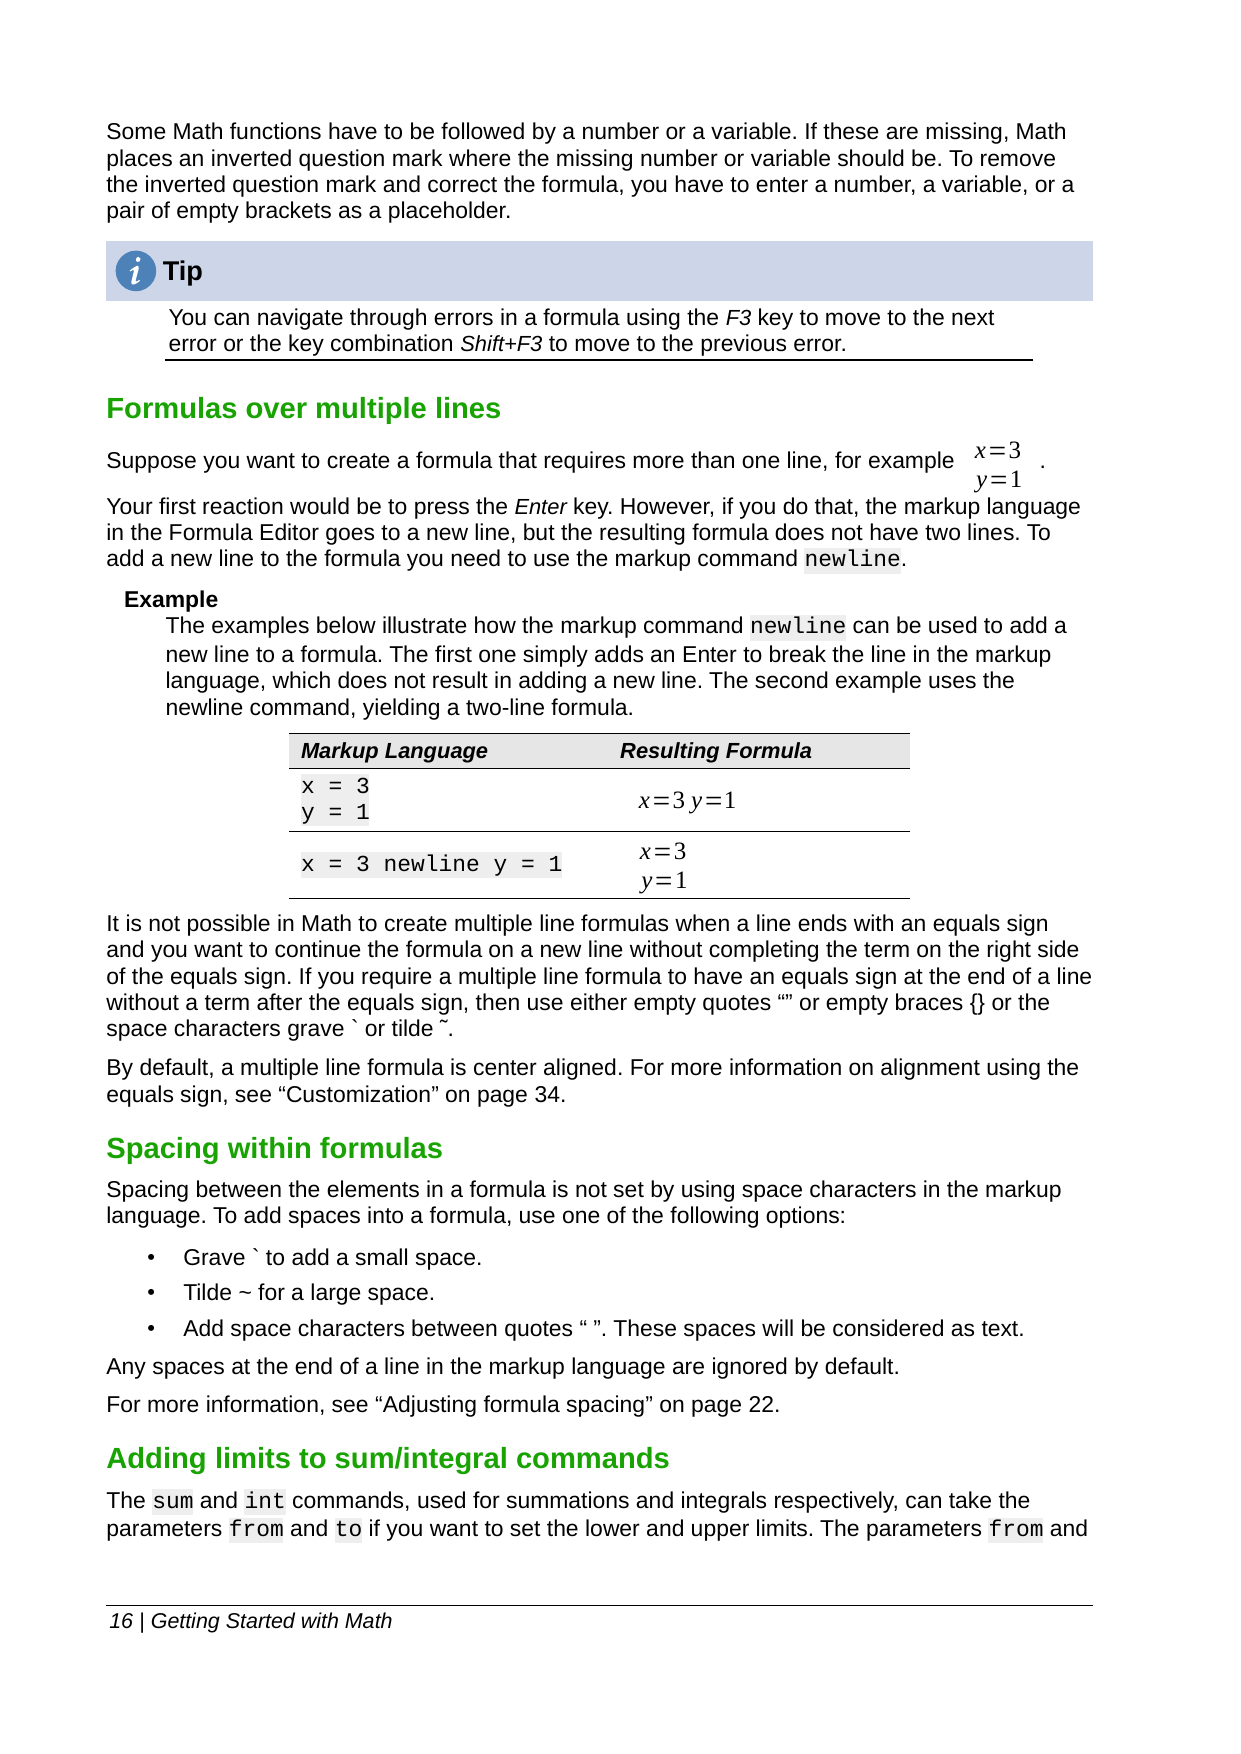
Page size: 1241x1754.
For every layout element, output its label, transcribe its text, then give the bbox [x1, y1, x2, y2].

text Example [124, 586, 1093, 612]
text It is not possible in Math to create multiple line formulas when a line ends with an equals sign and you want to continue the formula on a new line without completing the term on the right side of the equals sign. If you require a multiple line formula to have an equals sign at the end of a line without a term after the equals sign, then use either empty quotes “” or empty braces {} or the space characters grave ` or tilde ˜. [106, 910, 1093, 1042]
table_cell x = 3 y = 1 [289, 769, 608, 831]
subtitle Adding limits to sum/integral commands [106, 1441, 1093, 1475]
text The sum and int commands, used for summations and integrals respectively, can take the parameters from and to if you want to set the lower and upper limits. The parameters from and [106, 1487, 1093, 1543]
subtitle Formulas over multiple lines [106, 391, 1093, 424]
list Grave ` to add a small space. [144, 1241, 1093, 1270]
text You can navigate through errors in a formula using the F3 key to move to the next error or the key combination Shift+F3 to move to the previous error. [165, 301, 1033, 359]
text For more information, see “Adjusting formula spacing” on page 22. [106, 1391, 1093, 1418]
table_header Resulting Formula [608, 734, 910, 768]
text Spacing between the elements in a formula is not set by using space characters in the markup language. To add spaces into a formula, use one of the following options: [106, 1176, 1093, 1229]
table_cell [608, 769, 910, 831]
text Suppose you want to create a formula that requires more than one line, for example. Your first reaction would be to press the Enter key. However, if you do that, the markup language in the Formula Editor goes to a new line, but the resulting formula does not have two lines. To add a new line to the formula you need to use the markup command newline. [106, 436, 1093, 574]
list Tilde ~ for a large space. [144, 1276, 1093, 1306]
subtitle Tip [106, 241, 1093, 301]
text The examples below illustrate how the markup command newline can be used to add a new line to a formula. The first one simply adds an Enter to break the line in the markup language, which does not result in adding a new line. The second example uses the newline command, yielding a two-line formula. [165, 612, 1093, 720]
text Some Math functions have to be followed by a number or a variable. If these are missing, Math places an inverted question mark where the missing number or variable should be. To remove the inverted question mark and correct the formula, you have to enter a number, a variable, or a pair of empty brackets as a placeholder. [106, 118, 1093, 223]
table_cell x = 3 newline y = 1 [289, 832, 608, 898]
list Add space characters between quotes “ ”. These spaces will be considered as text. [144, 1312, 1093, 1344]
subtitle Spacing within formulas [106, 1131, 1093, 1164]
table_cell [608, 832, 910, 898]
table_header Markup Language [289, 734, 608, 768]
text By default, a multiple line formula is center aligned. For more information on alignment using the equals sign, see “Customization” on page 35. [106, 1054, 1093, 1107]
text Any spaces at the end of a line in the markup language are ignored by default. [106, 1353, 1093, 1379]
